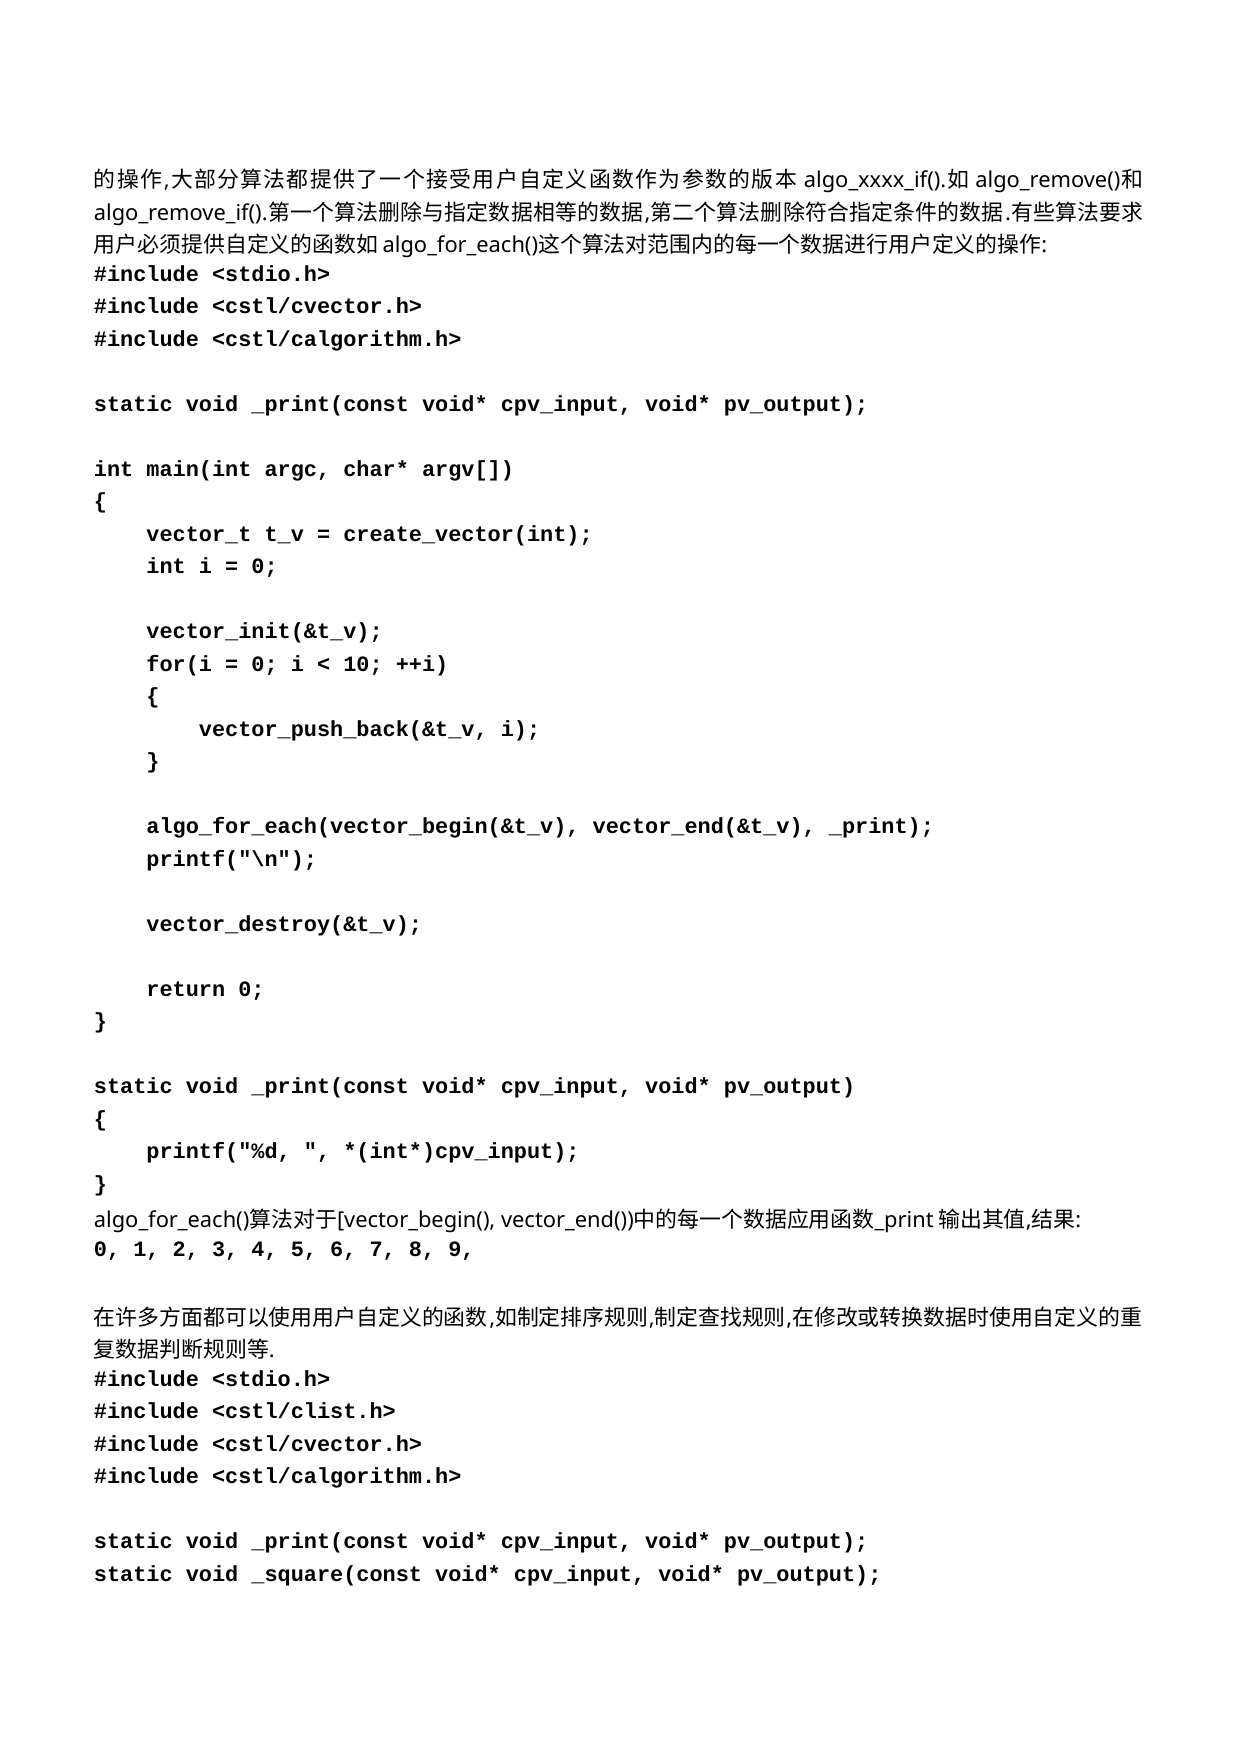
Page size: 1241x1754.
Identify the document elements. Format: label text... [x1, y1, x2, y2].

text algo_for_each()算法对于[vector_begin(), vector_end())中的每一个数据应用函数_print输出其值,结果: [94, 1202, 1144, 1234]
text vector_t t_v = create_vector(int); [94, 519, 1144, 552]
text #include <cstl/cvector.h> [94, 1429, 1144, 1462]
text } [94, 1007, 1144, 1039]
text static void _print(const void* cpv_input, void* pv_output); [94, 389, 1144, 422]
text int main(int argc, char* argv[]) [94, 454, 1144, 487]
text 的操作,大部分算法都提供了一个接受用户自定义函数作为参数的版本algo_xxxx_if().如algo_remove()和algo_remove_if().第一个算法删除与指定数据相等的数据,第二个算法删除符合指定条件的数据.有些算法要求用户必须提供自定义的函数如algo_for_each()这个算法对范围内的每一个数据进行用户定义的操作: [94, 162, 1144, 259]
text #include <cstl/cvector.h> [94, 292, 1144, 324]
text #include <cstl/calgorithm.h> [94, 1462, 1144, 1494]
text printf("\n"); [94, 844, 1144, 877]
text } [94, 1169, 1144, 1202]
text #include <stdio.h> [94, 259, 1144, 292]
text static void _square(const void* cpv_input, void* pv_output); [94, 1559, 1144, 1592]
text } [94, 747, 1144, 779]
text vector_init(&t_v); [94, 617, 1144, 649]
text printf("%d, ", *(int*)cpv_input); [94, 1137, 1144, 1169]
text static void _print(const void* cpv_input, void* pv_output) [94, 1072, 1144, 1104]
text algo_for_each(vector_begin(&t_v), vector_end(&t_v), _print); [94, 812, 1144, 844]
text for(i = 0; i < 10; ++i) [94, 649, 1144, 682]
text return 0; [94, 974, 1144, 1007]
text #include <stdio.h> [94, 1364, 1144, 1397]
text #include <cstl/clist.h> [94, 1397, 1144, 1429]
text 在许多方面都可以使用用户自定义的函数,如制定排序规则,制定查找规则,在修改或转换数据时使用自定义的重复数据判断规则等. [94, 1299, 1144, 1364]
text { [94, 487, 1144, 519]
text #include <cstl/calgorithm.h> [94, 324, 1144, 357]
text { [94, 682, 1144, 714]
text int i = 0; [94, 552, 1144, 584]
text vector_destroy(&t_v); [94, 909, 1144, 942]
text 0, 1, 2, 3, 4, 5, 6, 7, 8, 9, [94, 1234, 1144, 1267]
text vector_push_back(&t_v, i); [94, 714, 1144, 747]
text { [94, 1104, 1144, 1137]
text static void _print(const void* cpv_input, void* pv_output); [94, 1527, 1144, 1559]
